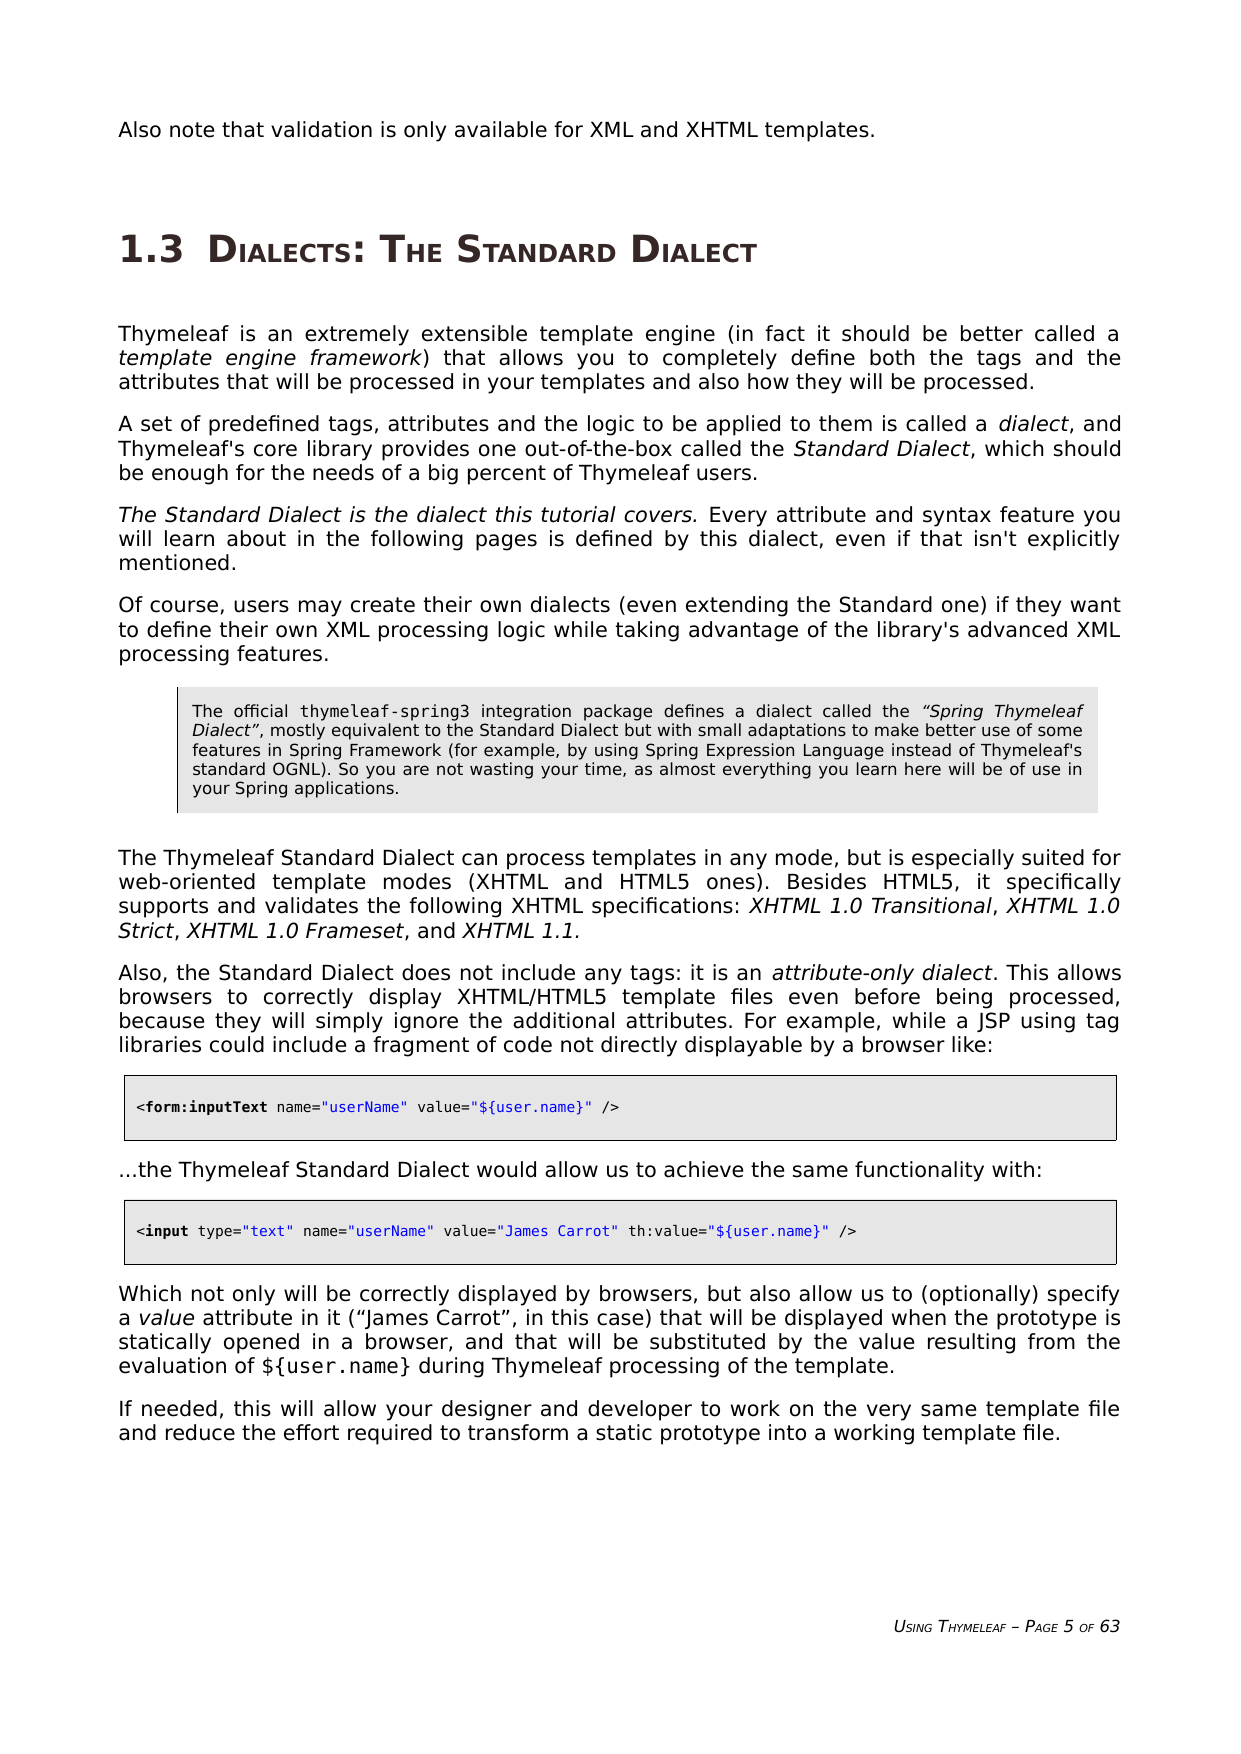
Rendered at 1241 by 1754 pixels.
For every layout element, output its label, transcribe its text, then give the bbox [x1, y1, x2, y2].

text Thymeleaf is an extremely extensible template engine (in fact it should be better called a template engine framework) that allows you to completely define both the tags and the attributes that will be processed in your templates and also how they will be processed. [118, 322, 1122, 395]
text Also, the Standard Dialect does not include any tags: it is an attribute-only dialect. This allows browsers to correctly display XHTML/HTML5 template files even before being processed, because they will simply ignore the additional attributes. For example, while a JSP using tag libraries could include a fragment of code not directly displayable by a browser like: [118, 961, 1122, 1058]
text Of course, users may create their own dialects (even extending the Standard one) if they want to define their own XML processing logic while taking advantage of the library's advanced XML processing features. [118, 593, 1122, 666]
text If needed, this will allow your designer and developer to work on the very same template file and reduce the effort required to transform a static prototype into a working template file. [118, 1397, 1122, 1445]
text The Standard Dialect is the dialect this tutorial covers. Every attribute and syntax feature you will learn about in the following pages is defined by this dialect, even if that isn't explicitly mentioned. [118, 503, 1122, 576]
text <form:inputText name="userName" value="${user.name}" /> [125, 1076, 1116, 1140]
text A set of predefined tags, attributes and the logic to be applied to them is called a dialect, and Thymeleaf's core library provides one out-of-the-box called the Standard Dialect, which should be enough for the needs of a big percent of Thymeleaf users. [118, 412, 1122, 485]
text The Thymeleaf Standard Dialect can process templates in any mode, but is especially suited for web-oriented template modes (XHTML and HTML5 ones). Besides HTML5, it specifically supports and validates the following XHTML specifications: XHTML 1.0 Transitional, XHTML 1.0 Strict, XHTML 1.0 Frameset, and XHTML 1.1. [118, 846, 1122, 943]
subtitle Dialects: The Standard Dialect [118, 228, 1122, 272]
text Also note that validation is only available for XML and XHTML templates. [118, 118, 1122, 142]
text <input type="text" name="userName" value="James Carrot" th:value="${user.name}" /> [125, 1201, 1116, 1264]
text Which not only will be correctly displayed by browsers, but also allow us to (optionally) specify a value attribute in it (“James Carrot”, in this case) that will be displayed when the prototype is statically opened in a browser, and that will be substituted by the value resulting from the evaluation of ${user.name} during Thymeleaf processing of the template. [118, 1282, 1122, 1379]
text The official thymeleaf-spring3 integration package defines a dialect called the “Spring Thymeleaf Dialect”, mostly equivalent to the Standard Dialect but with small adaptations to make better use of some features in Spring Framework (for example, by using Spring Expression Language instead of Thymeleaf's standard OGNL). So you are not wasting your time, as almost everything you learn here will be of use in your Spring applications. [178, 687, 1098, 813]
text ...the Thymeleaf Standard Dialect would allow us to achieve the same functionality with: [118, 1158, 1122, 1182]
